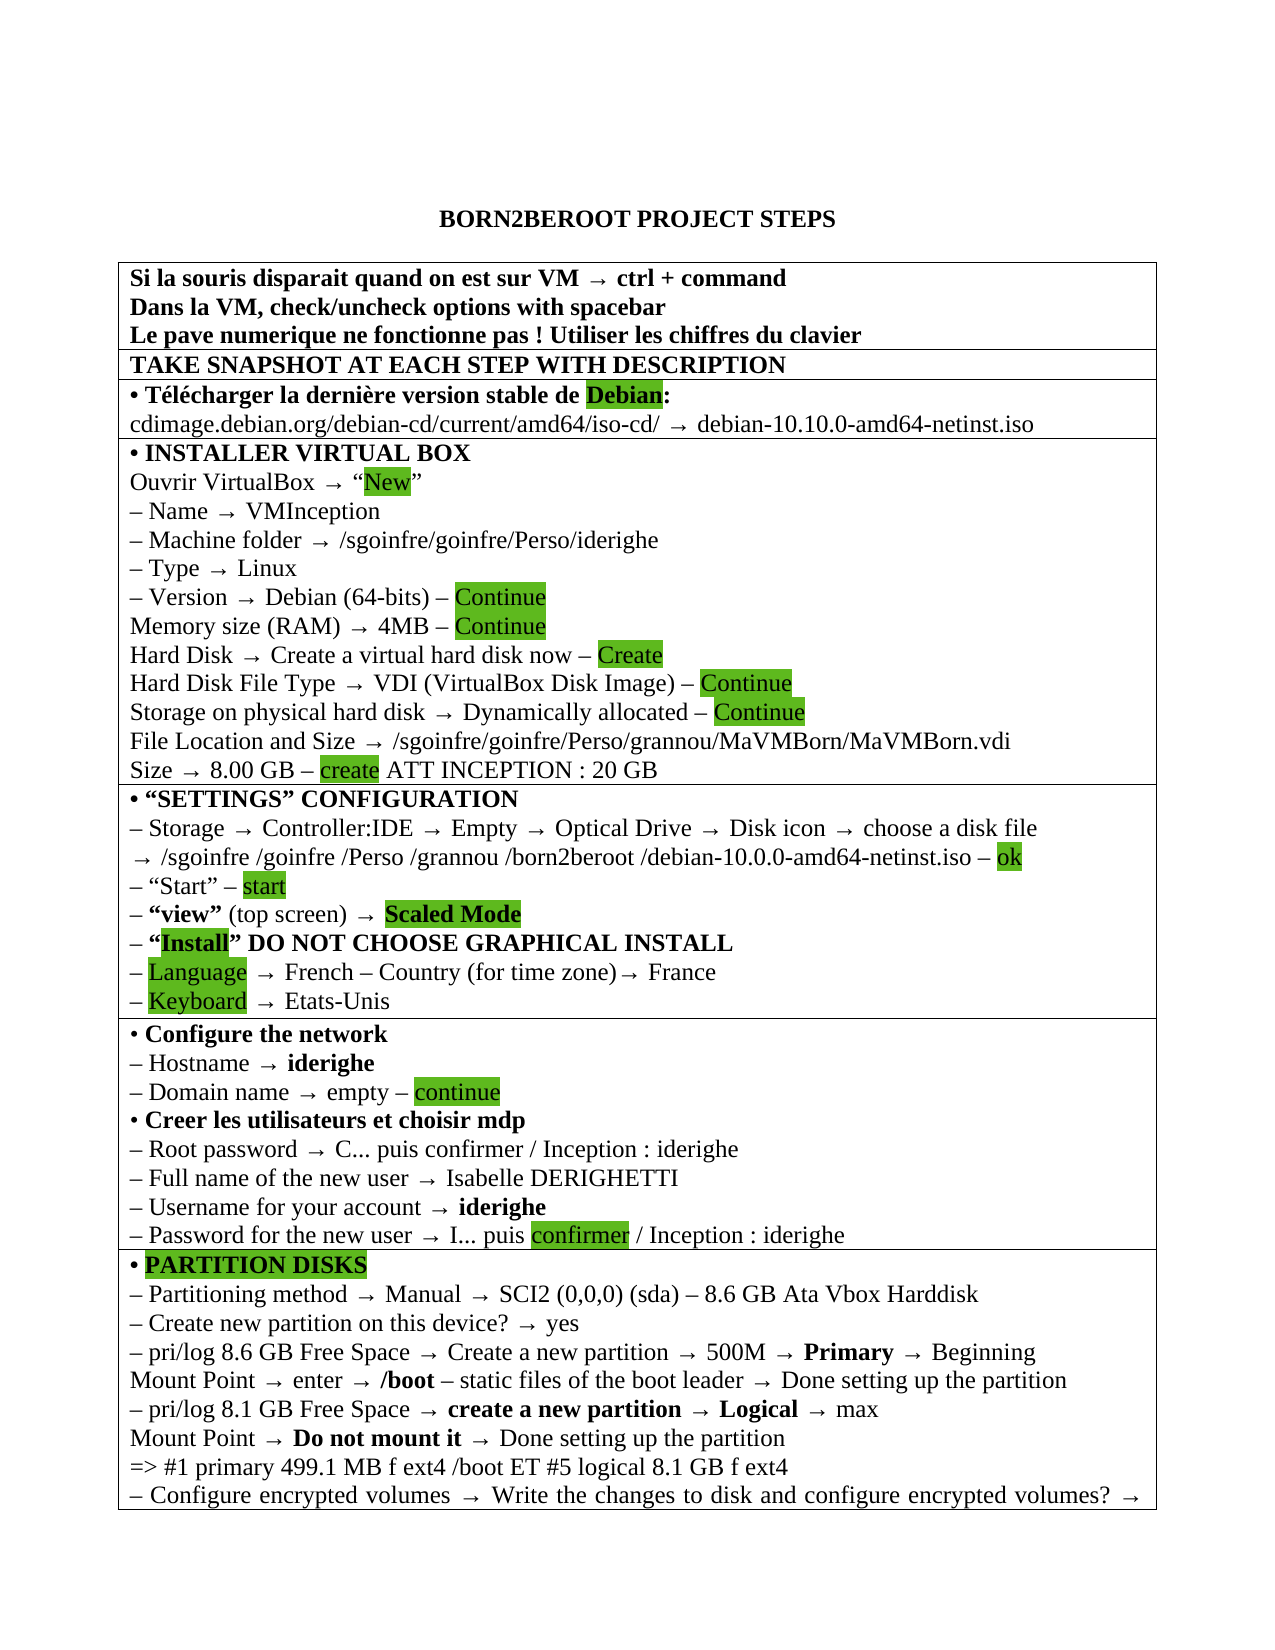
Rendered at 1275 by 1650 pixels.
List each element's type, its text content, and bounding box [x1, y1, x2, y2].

table_cell • PARTITION DISKS – Partitioning method → Manual → SCI2 (0,0,0) (sda) – 8.6 GB Ata Vbox Harddisk – Create new partition on this device? → yes – pri/log 8.6 GB Free Space → Create a new partition → 500M → Primary → Beginning Mount Point → enter → /boot – static files of the boot leader → Done setting up the partition – pri/log 8.1 GB Free Space → create a new partition → Logical → max Mount Point → Do not mount it → Done setting up the partition => #1 primary 499.1 MB f ext4 /boot ET #5 logical 8.1 GB f ext4 – Configure encrypted volumes → Write the changes to disk and configure encrypted volumes? → [119, 1250, 1156, 1509]
table_header Si la souris disparait quand on est sur VM → ctrl + command Dans la VM, check/uncheck options with spacebar Le pave numerique ne fonctionne pas ! Utiliser les chiffres du clavier [119, 263, 1156, 349]
table_cell • “SETTINGS” CONFIGURATION – Storage → Controller:IDE → Empty → Optical Drive → Disk icon → choose a disk file → /sgoinfre /goinfre /Perso /grannou /born2beroot /debian-10.0.0-amd64-netinst.iso – ok – “Start” – start – “view” (top screen) → Scaled Mode – “Install” DO NOT CHOOSE GRAPHICAL INSTALL – Language → French – Country (for time zone)→ France – Keyboard → Etats-Unis [119, 785, 1156, 1018]
table_cell • Configure the network – Hostname → iderighe – Domain name → empty – continue • Creer les utilisateurs et choisir mdp – Root password → C... puis confirmer / Inception : iderighe – Full name of the new user → Isabelle DERIGHETTI – Username for your account → iderighe – Password for the new user → I... puis confirmer / Inception : iderighe [119, 1019, 1156, 1249]
text BORN2BEROOT PROJECT STEPS [118, 204, 1157, 233]
table_cell TAKE SNAPSHOT AT EACH STEP WITH DESCRIPTION [119, 350, 1156, 379]
table_cell • INSTALLER VIRTUAL BOX Ouvrir VirtualBox → “New” – Name → VMInception – Machine folder → /sgoinfre/goinfre/Perso/iderighe – Type → Linux – Version → Debian (64-bits) – Continue Memory size (RAM) → 4MB – Continue Hard Disk → Create a virtual hard disk now – Create Hard Disk File Type → VDI (VirtualBox Disk Image) – Continue Storage on physical hard disk → Dynamically allocated – Continue File Location and Size → /sgoinfre/goinfre/Perso/grannou/MaVMBorn/MaVMBorn.vdi Size → 8.00 GB – create ATT INCEPTION : 20 GB [119, 439, 1156, 783]
table_cell • Télécharger la dernière version stable de Debian: cdimage.debian.org/debian-cd/current/amd64/iso-cd/ → debian-10.10.0-amd64-netinst.iso [119, 380, 1156, 437]
